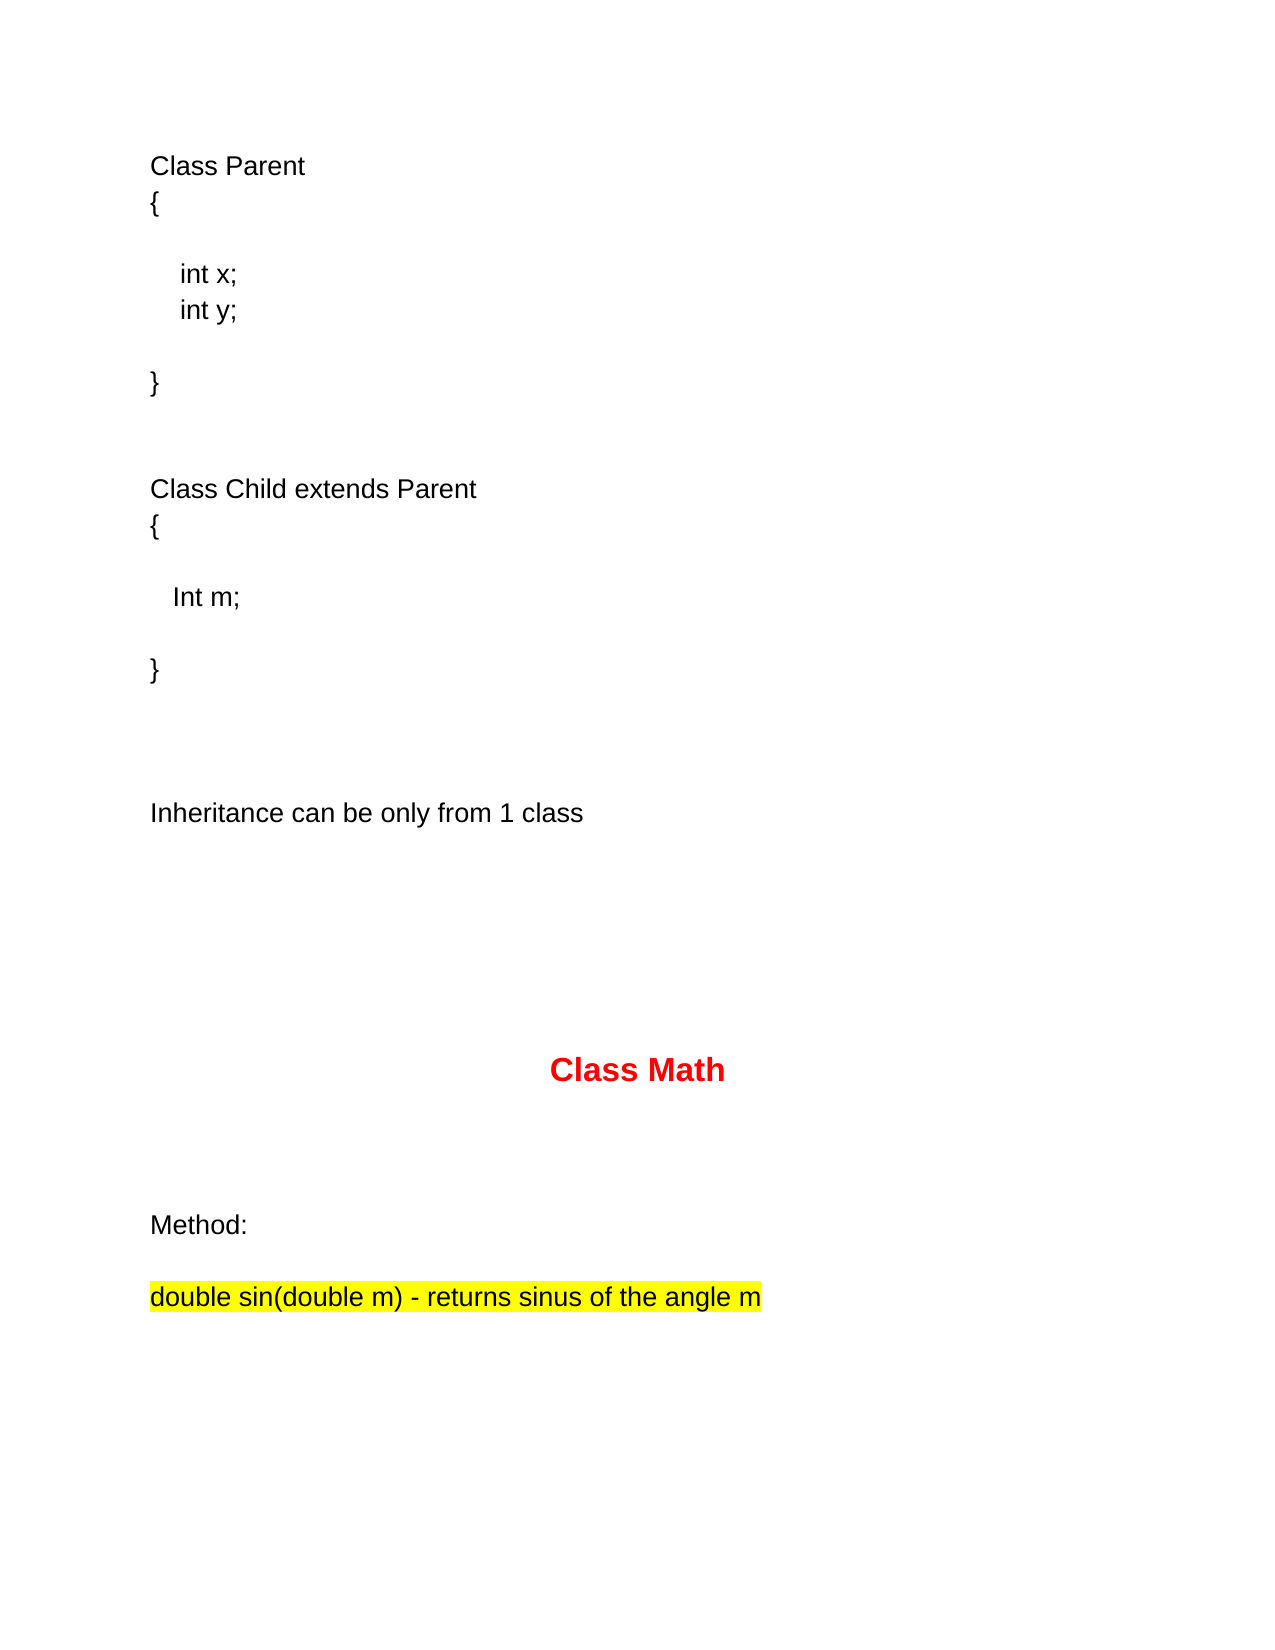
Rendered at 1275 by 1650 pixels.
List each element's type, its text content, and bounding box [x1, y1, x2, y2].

text { [150, 509, 1125, 541]
subtitle Class Math [150, 1050, 1125, 1088]
text } [150, 366, 1125, 397]
text double sin(double m) - returns sinus of the angle m [150, 1281, 1125, 1312]
text Class Parent [150, 150, 1125, 181]
text int y; [150, 294, 1125, 325]
text Class Child extends Parent [150, 473, 1125, 505]
text int x; [150, 258, 1125, 289]
text { [150, 186, 1125, 217]
text Inheritance can be only from 1 class [150, 797, 1125, 828]
text } [150, 653, 1125, 684]
text Int m; [150, 581, 1125, 612]
text Method: [150, 1209, 1125, 1240]
